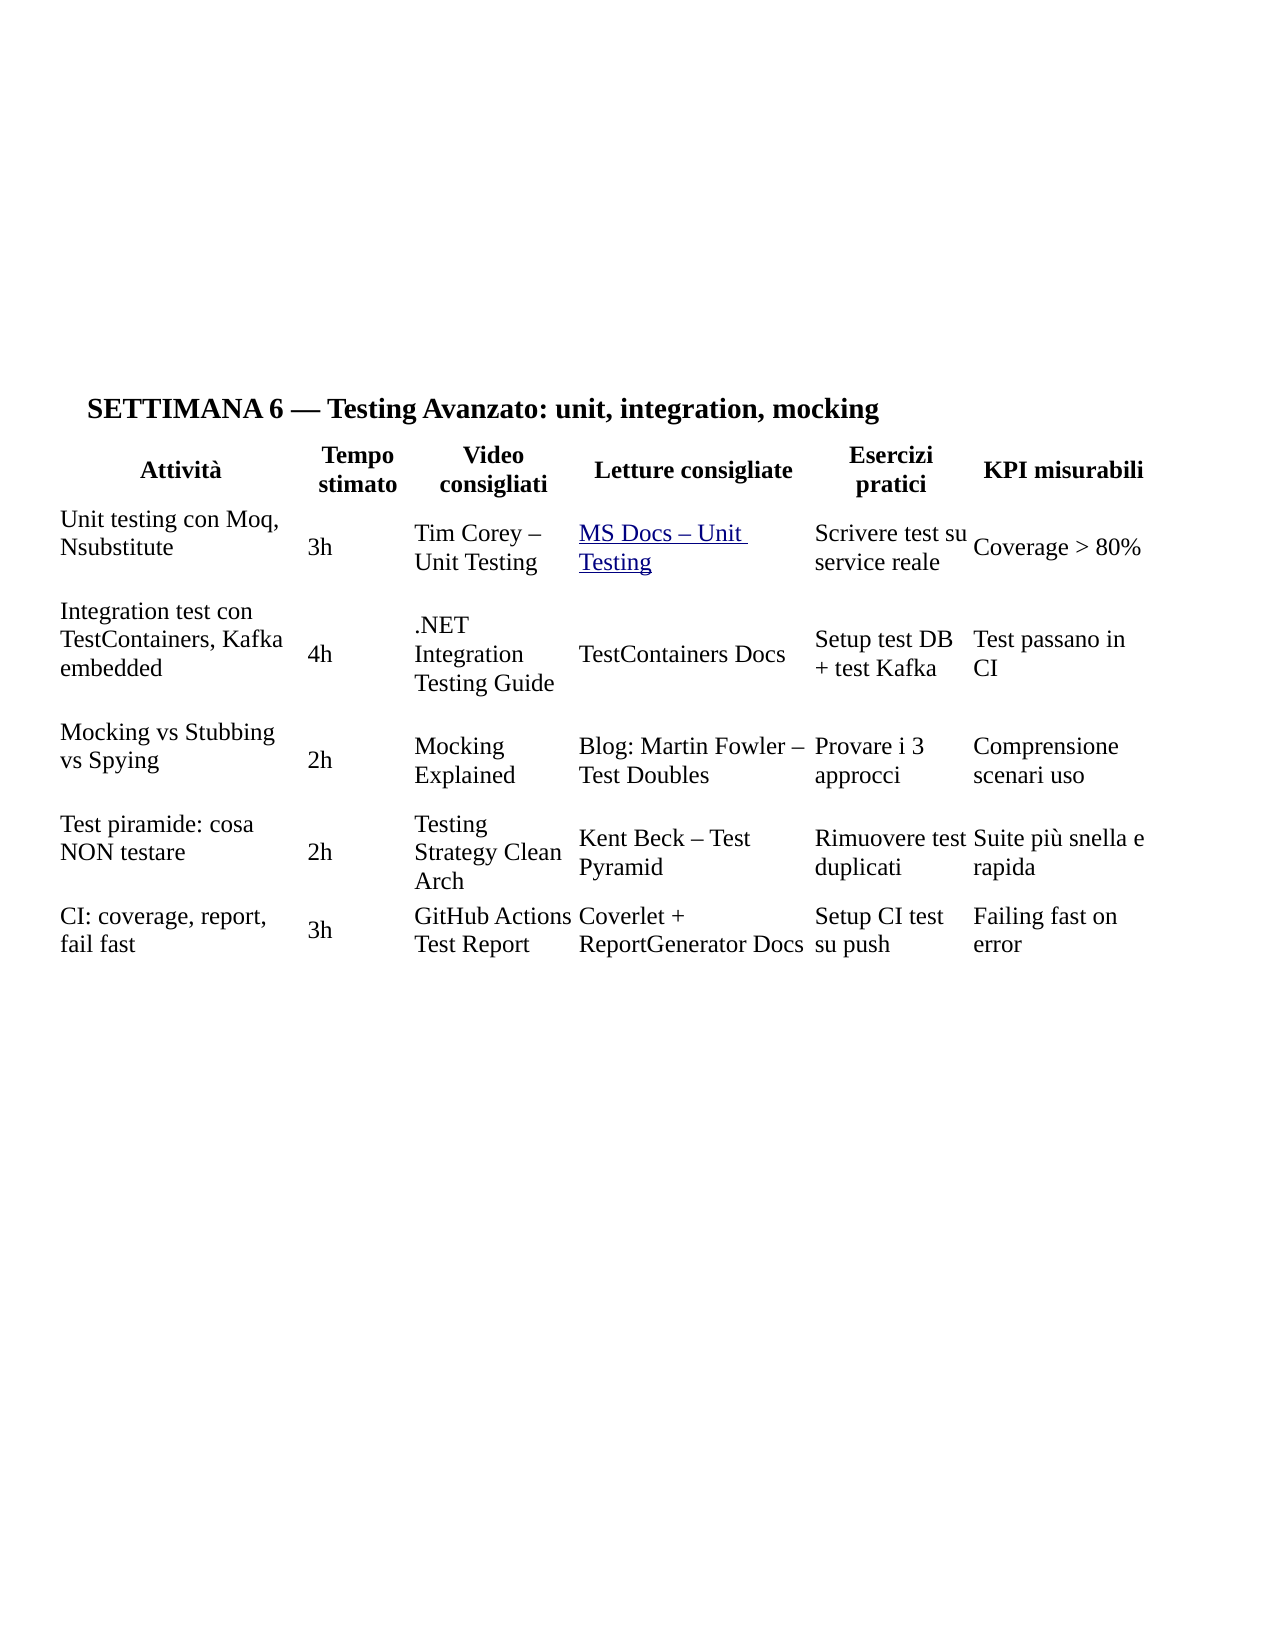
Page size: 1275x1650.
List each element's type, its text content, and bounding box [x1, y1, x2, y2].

table_cell Kent Beck – Test Pyramid [576, 806, 812, 898]
table_cell Setup test DB + test Kafka [812, 593, 970, 714]
table_cell Setup CI test su push [812, 898, 970, 961]
table_cell Test piramide: cosa NON testare [57, 806, 304, 898]
table_header Letture consigliate [576, 438, 812, 501]
table_cell Tim Corey – Unit Testing [411, 501, 576, 593]
subtitle ✅ SETTIMANA 6 — Testing Avanzato: unit, integration, mocking [57, 391, 1157, 425]
table_header Esercizi pratici [812, 438, 970, 501]
table_cell Unit testing con Moq, Nsubstitute [57, 501, 304, 593]
table_cell Testing Strategy Clean Arch [411, 806, 576, 898]
table_cell Failing fast on error [970, 898, 1157, 961]
table_cell TestContainers Docs [576, 593, 812, 714]
table_cell Suite più snella e rapida [970, 806, 1157, 898]
table_header Attività [57, 438, 304, 501]
table_cell Comprensione scenari uso [970, 714, 1157, 806]
table_cell Rimuovere test duplicati [812, 806, 970, 898]
table_cell Mocking vs Stubbing vs Spying [57, 714, 304, 806]
table_cell Coverlet + ReportGenerator Docs [576, 898, 812, 961]
table_cell Blog: Martin Fowler – Test Doubles [576, 714, 812, 806]
table_header KPI misurabili [970, 438, 1157, 501]
table_cell Provare i 3 approcci [812, 714, 970, 806]
table_cell CI: coverage, report, fail fast [57, 898, 304, 961]
table_cell 3h [305, 898, 411, 961]
table_cell MS Docs – Unit Testing [576, 501, 812, 593]
table_cell Test passano in CI [970, 593, 1157, 714]
table_cell 4h [305, 593, 411, 714]
table_header Video consigliati [411, 438, 576, 501]
table_header Tempo stimato [305, 438, 411, 501]
table_cell 3h [305, 501, 411, 593]
table_cell 2h [305, 714, 411, 806]
table_cell Mocking Explained [411, 714, 576, 806]
table_cell GitHub Actions Test Report [411, 898, 576, 961]
table_cell 2h [305, 806, 411, 898]
table_cell .NET Integration Testing Guide [411, 593, 576, 714]
table_cell Scrivere test su service reale [812, 501, 970, 593]
table_cell Coverage > 80% [970, 501, 1157, 593]
table_cell Integration test con TestContainers, Kafka embedded [57, 593, 304, 714]
